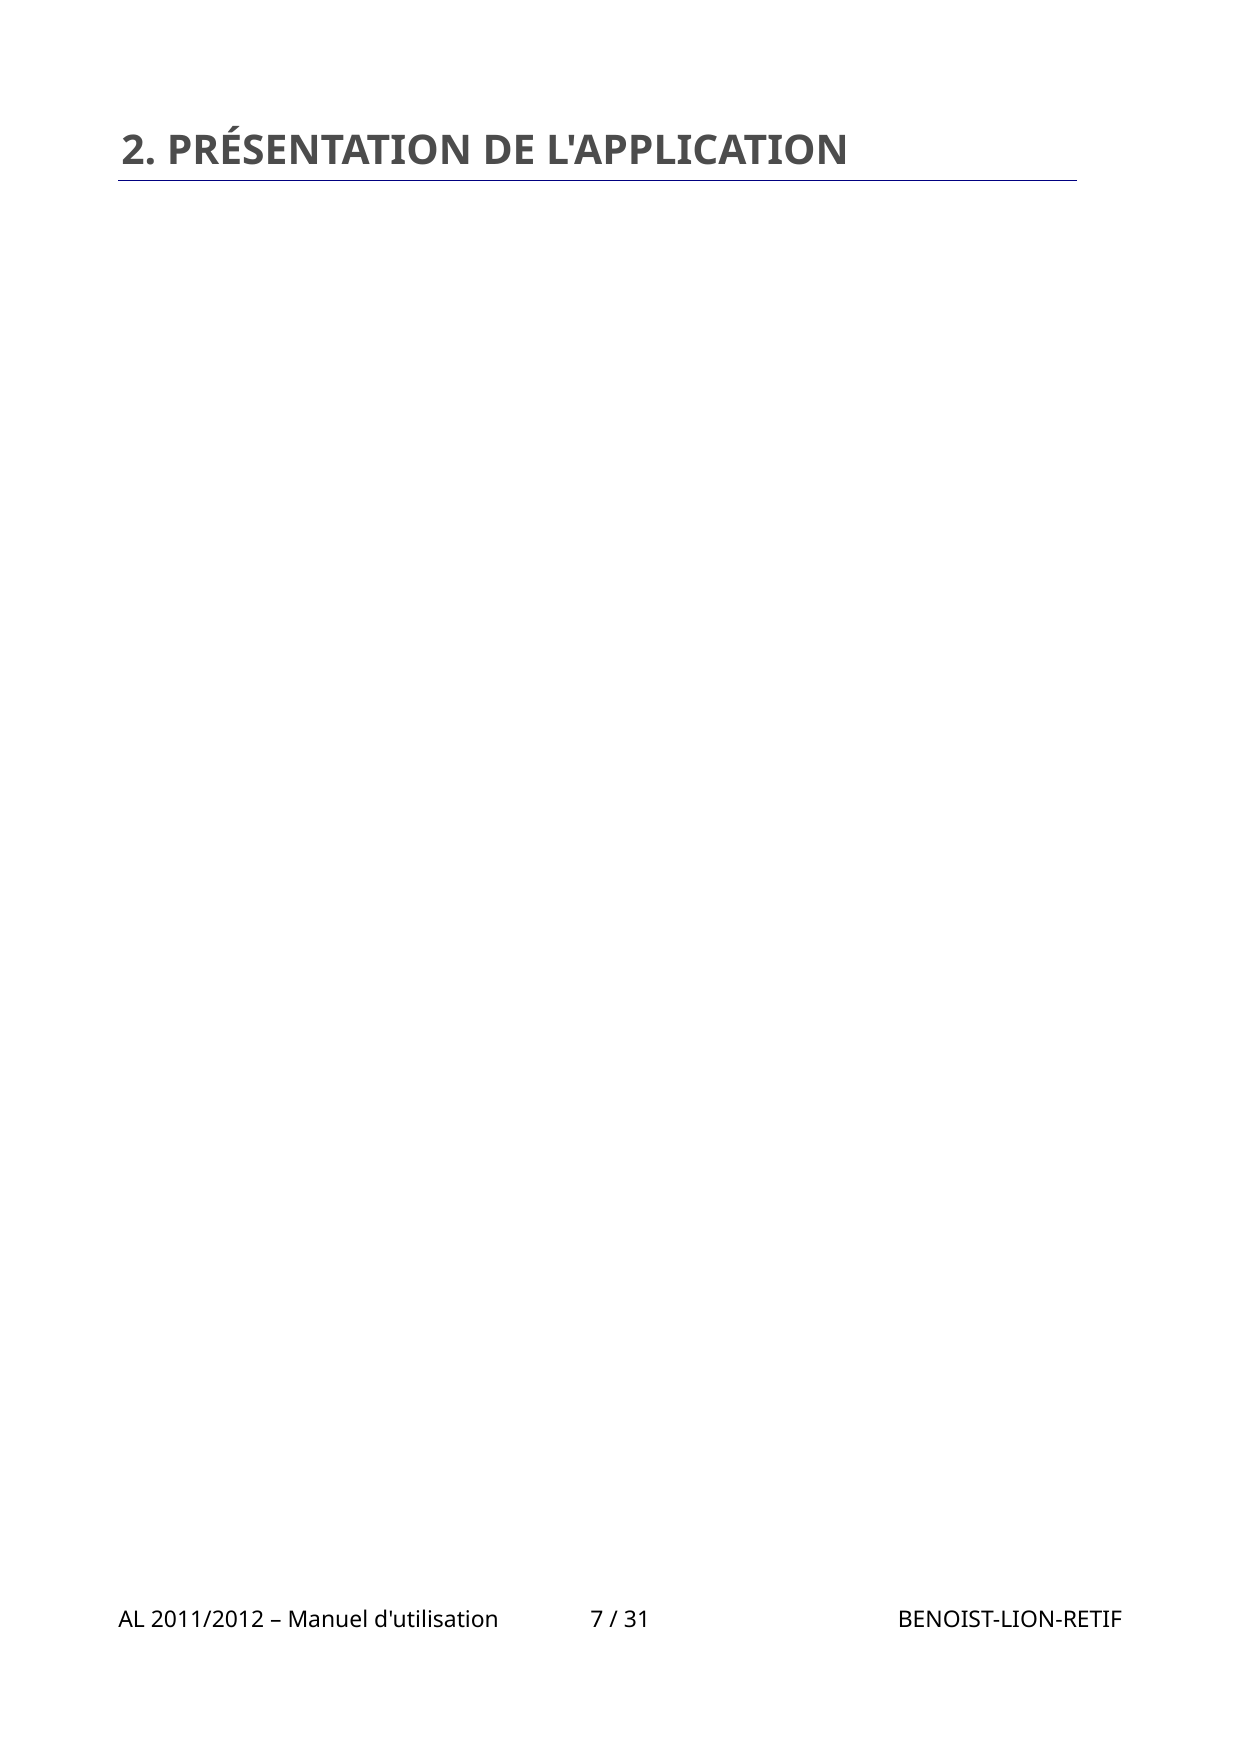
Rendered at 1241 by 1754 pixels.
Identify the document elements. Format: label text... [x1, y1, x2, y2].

subtitle 2. Présentation de l'application [118, 118, 1077, 180]
